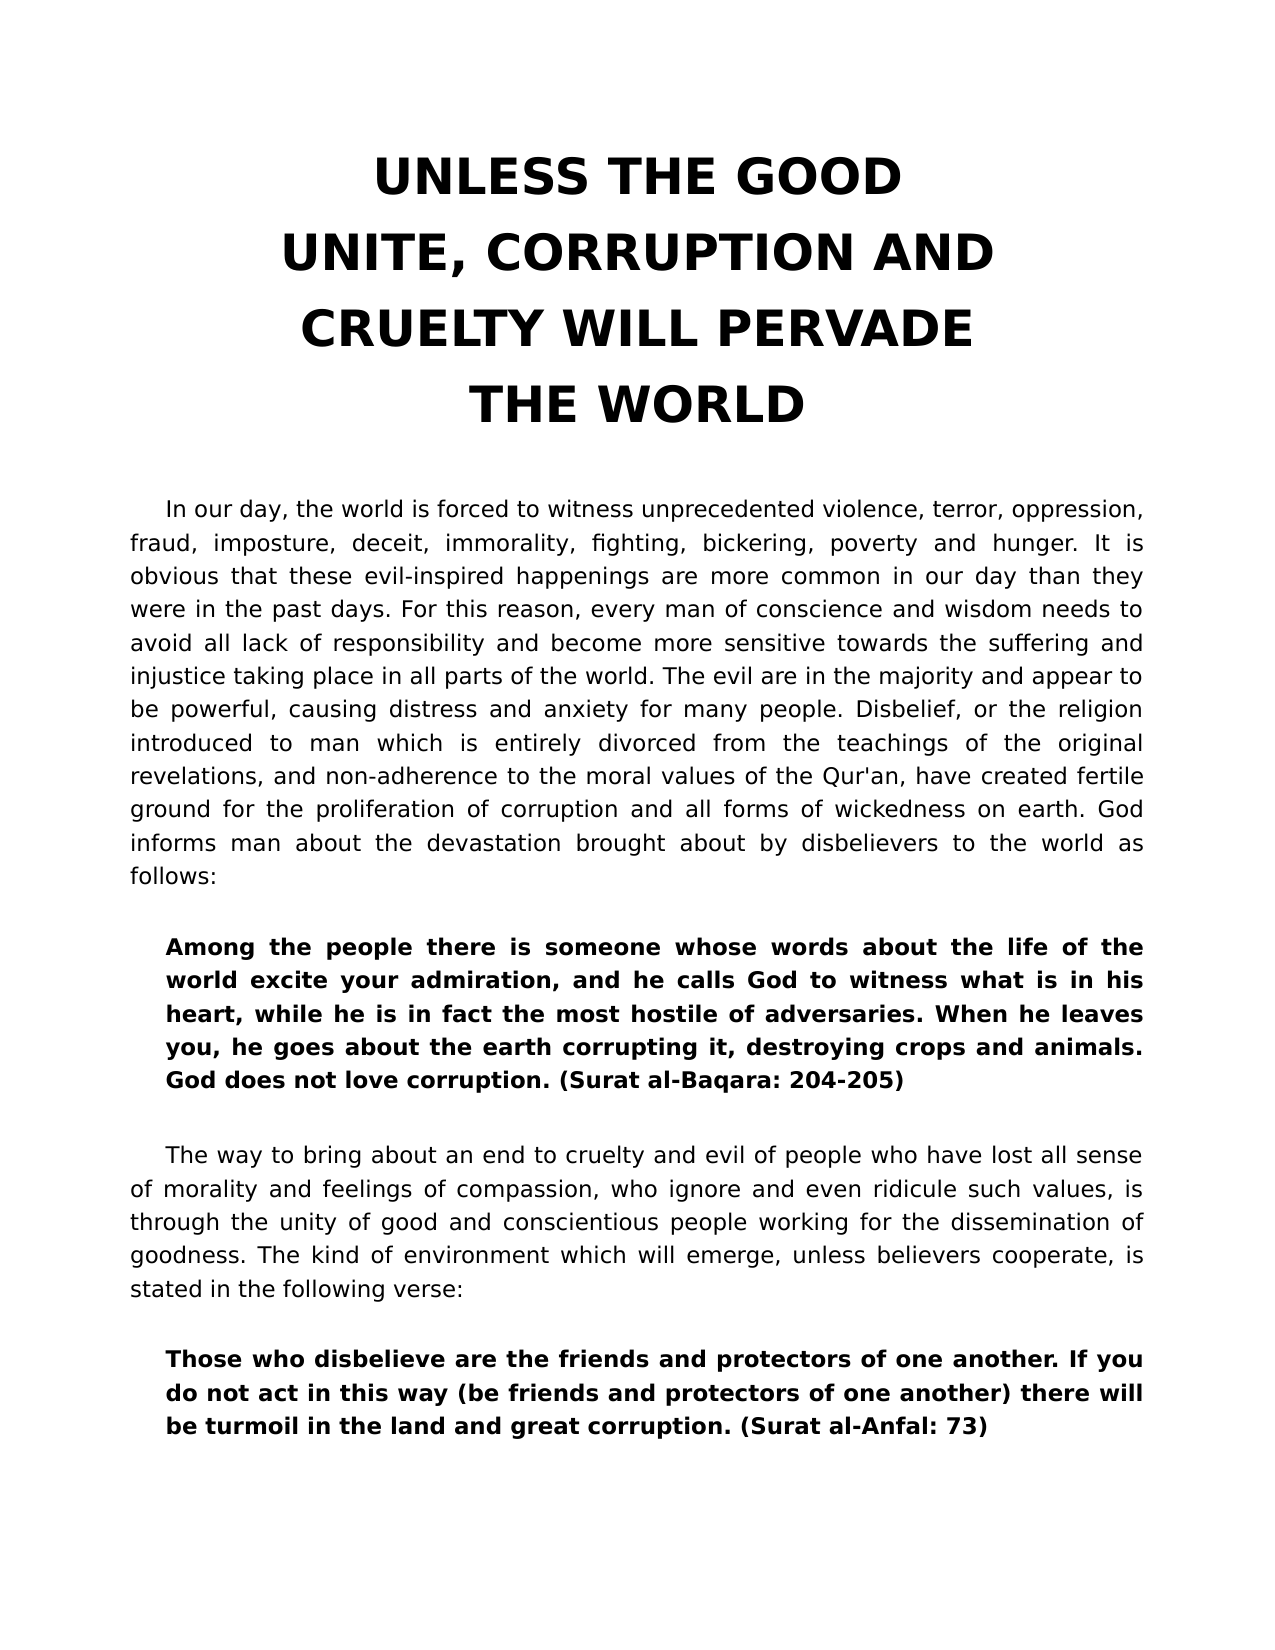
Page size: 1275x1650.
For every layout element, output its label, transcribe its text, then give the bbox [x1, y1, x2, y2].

text UNITE, CORRUPTION AND [112, 224, 1163, 282]
text The way to bring about an end to cruelty and evil of people who have lost all sense of morality and feelings of compassion, who ignore and even ridicule such values, is through the unity of good and conscientious people working for the dissemination of goodness. The kind of environment which will emerge, unless believers cooperate, is stated in the following verse: [130, 1137, 1145, 1304]
text UNLESS THE GOOD [112, 148, 1163, 206]
text Those who disbelieve are the friends and protectors of one another. If you do not act in this way (be friends and protectors of one another) there will be turmoil in the land and great corruption. (Surat al-Anfal: 73) [165, 1341, 1145, 1441]
text Among the people there is someone whose words about the life of the world excite your admiration, and he calls God to witness what is in his heart, while he is in fact the most hostile of adversaries. When he leaves you, he goes about the earth corrupting it, destroying crops and animals. God does not love corruption. (Surat al-Baqara: 204-205) [165, 929, 1145, 1095]
text In our day, the world is forced to witness unprecedented violence, terror, oppression, fraud, imposture, deceit, immorality, fighting, bickering, poverty and hunger. It is obvious that these evil-inspired happenings are more common in our day than they were in the past days. For this reason, every man of conscience and wisdom needs to avoid all lack of responsibility and become more sensitive towards the suffering and injustice taking place in all parts of the world. The evil are in the majority and appear to be powerful, causing distress and anxiety for many people. Disbelief, or the religion introduced to man which is entirely divorced from the teachings of the original revelations, and non-adherence to the moral values of the Qur'an, have created fertile ground for the proliferation of corruption and all forms of wickedness on earth. God informs man about the devastation brought about by disbelievers to the world as follows: [130, 491, 1145, 891]
text THE WORLD [112, 376, 1163, 434]
text CRUELTY WILL PERVADE [112, 300, 1163, 358]
